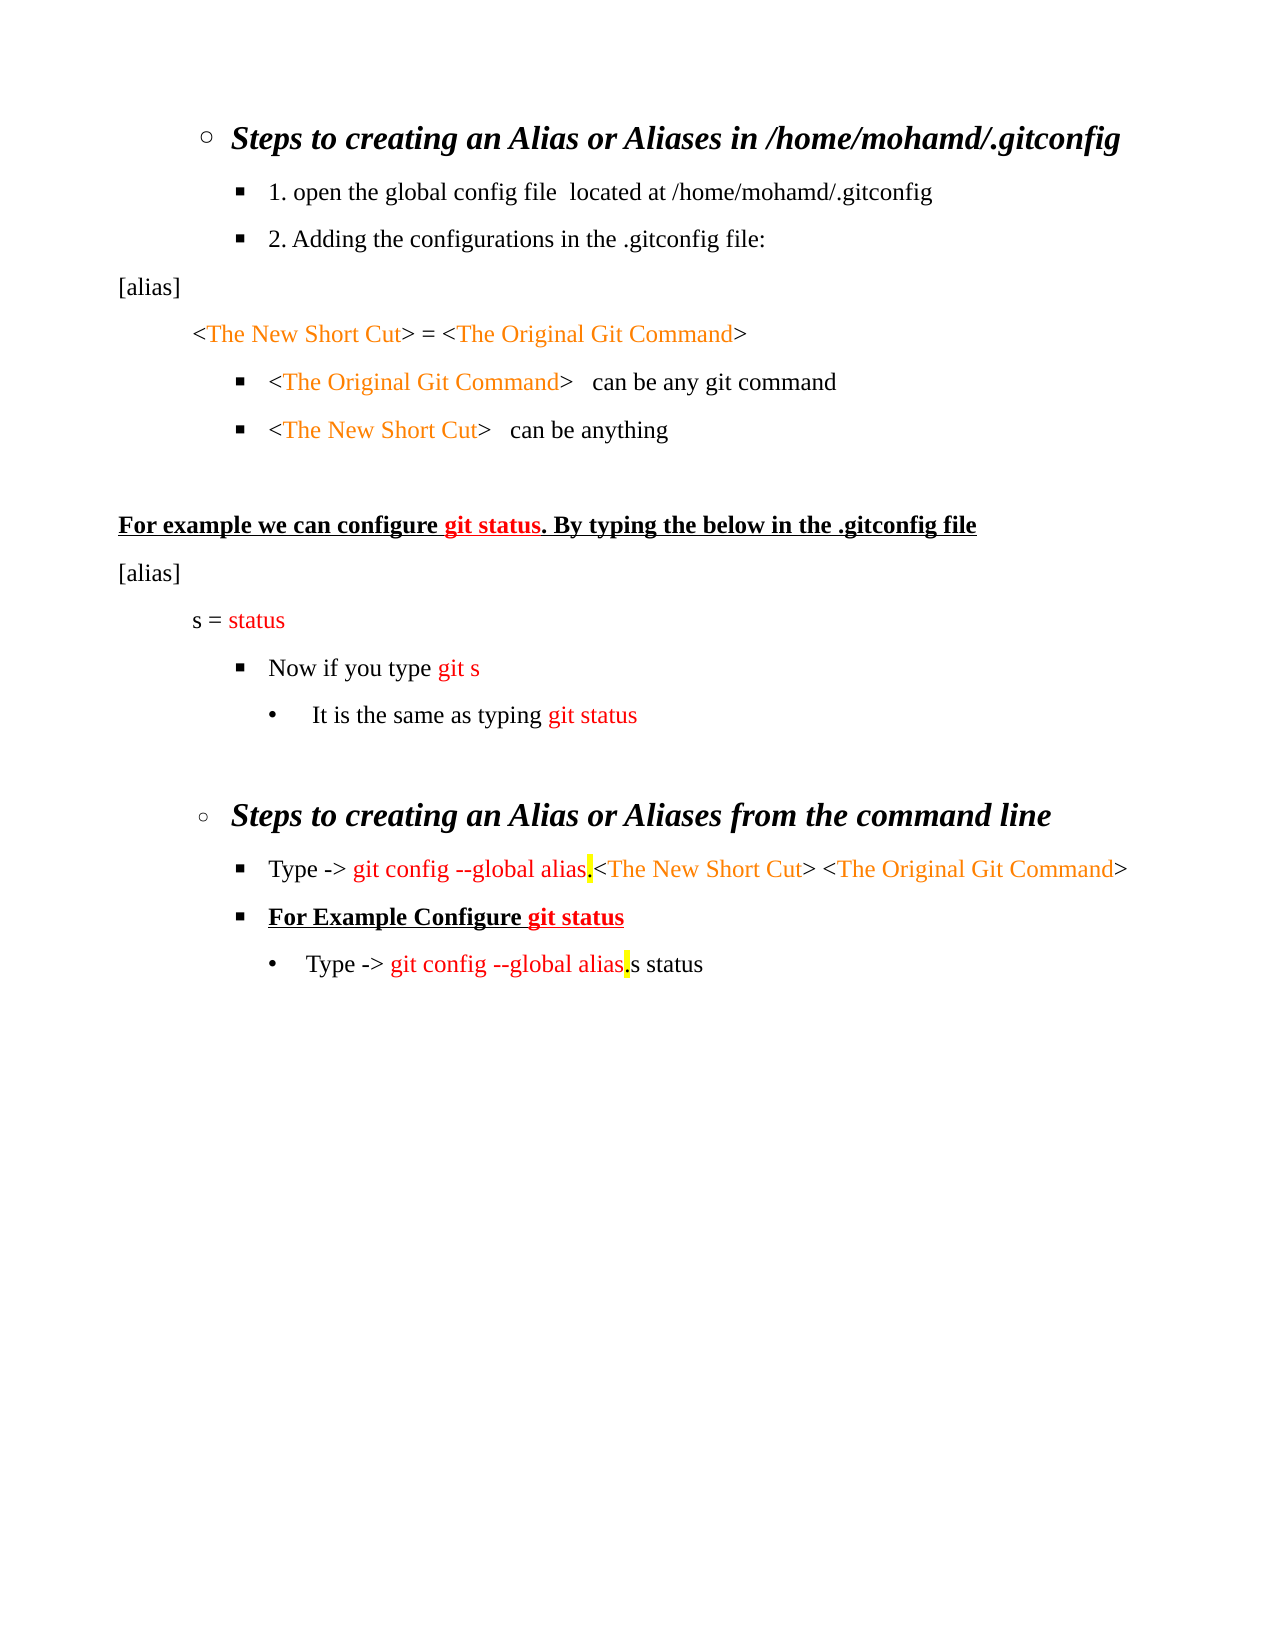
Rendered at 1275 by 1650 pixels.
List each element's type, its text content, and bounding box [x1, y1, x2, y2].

text <The New Short Cut> = <The Original Git Command> [192, 319, 1157, 348]
text [alias] [118, 272, 1157, 301]
list 2. Adding the configurations in the .gitconfig file: [231, 224, 1157, 253]
list <The New Short Cut> can be anything [231, 415, 1157, 443]
list Now if you type git s [231, 653, 1157, 682]
list Steps to creating an Alias or Aliases in /home/mohamd/.gitconfig [193, 118, 1157, 156]
list Type -> git config --global alias.s status [268, 949, 1157, 978]
list It is the same as typing git status [268, 700, 1157, 729]
list Steps to creating an Alias or Aliases from the command line [193, 796, 1157, 834]
list For Example Configure git status [231, 902, 1157, 931]
text For example we can configure git status. By typing the below in the .gitconfig file [118, 510, 1157, 539]
list 1. open the global config file located at /home/mohamd/.gitconfig [231, 177, 1157, 206]
list <The Original Git Command> can be any git command [231, 367, 1157, 396]
list Type -> git config --global alias.<The New Short Cut> <The Original Git Command> [231, 854, 1157, 883]
text [alias] [118, 558, 1157, 586]
text s = status [192, 605, 1157, 634]
